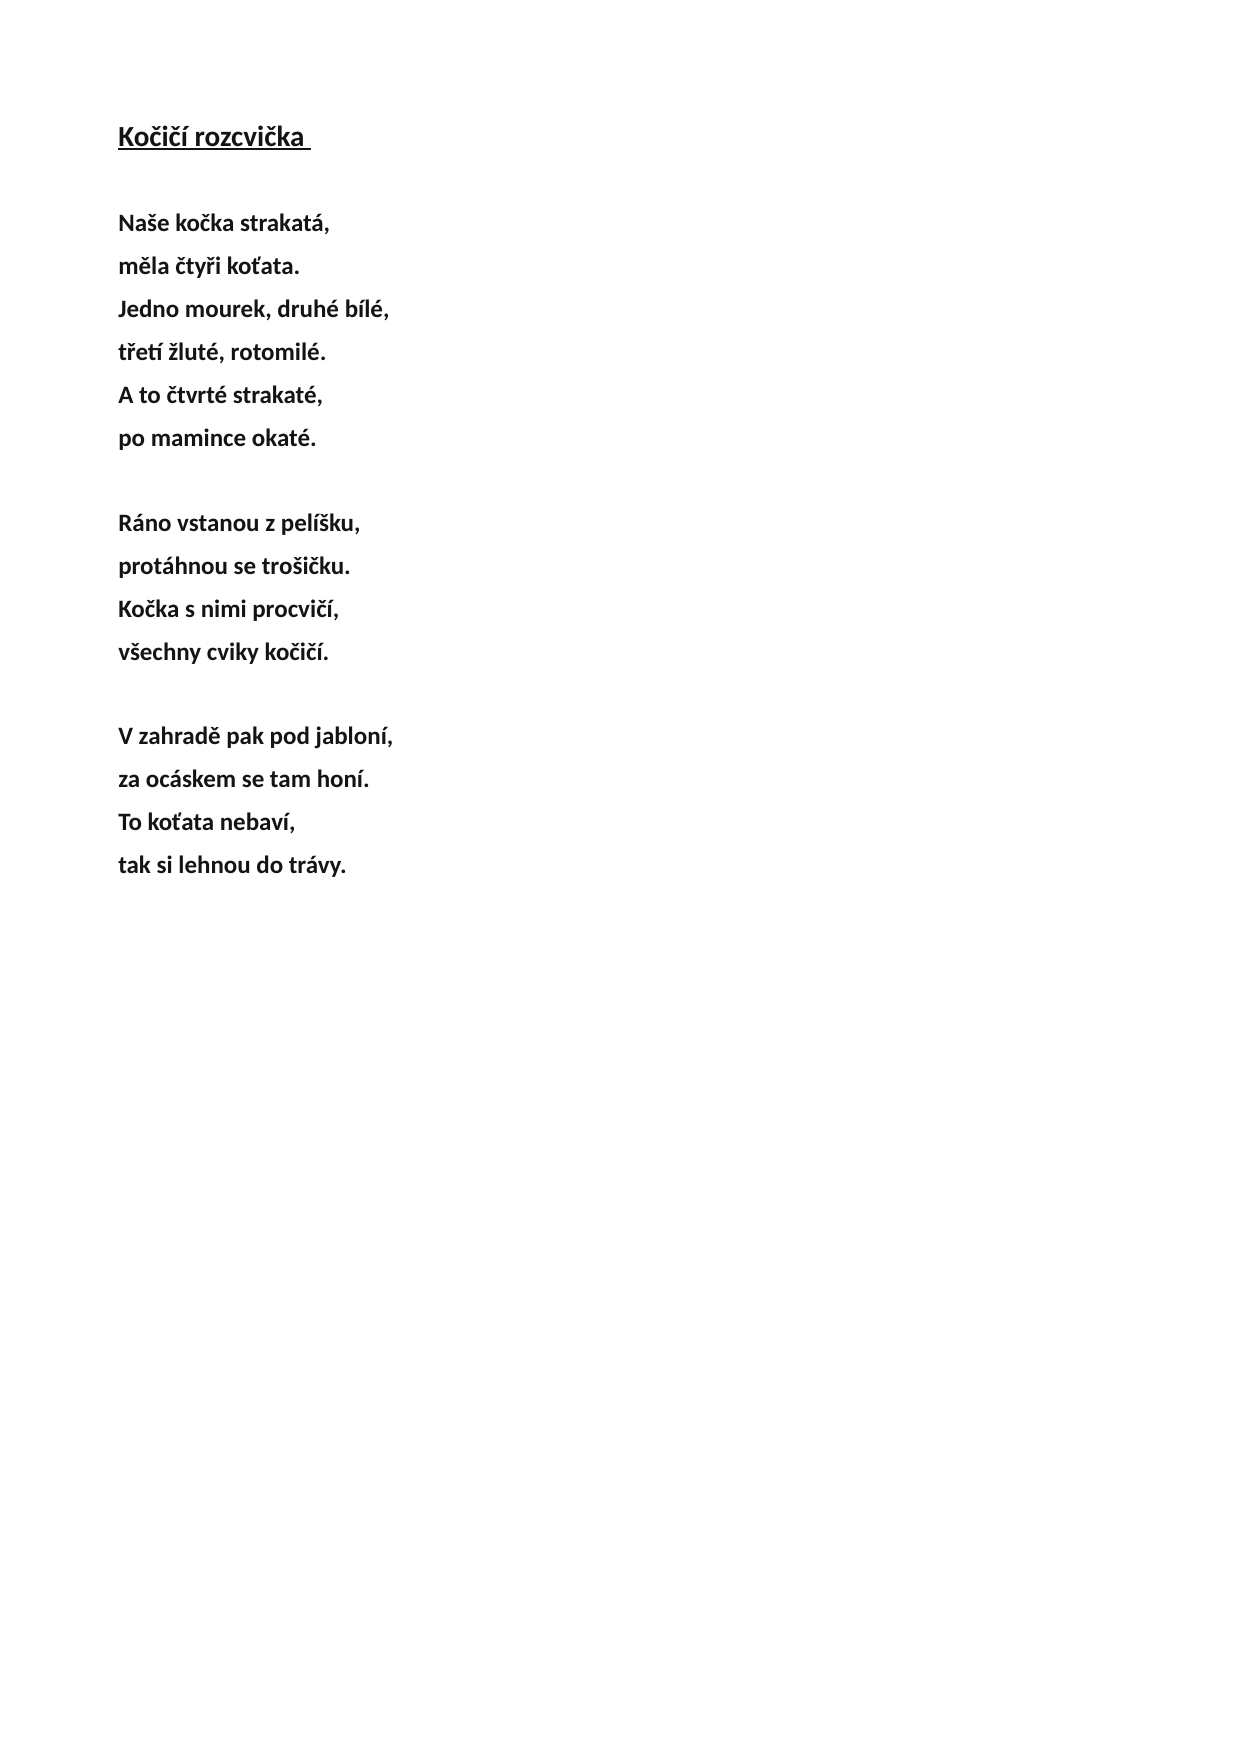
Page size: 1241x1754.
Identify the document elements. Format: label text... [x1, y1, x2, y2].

text protáhnou se trošičku. [118, 550, 1122, 580]
text Jedno mourek, druhé bílé, [118, 293, 1122, 324]
text A to čtvrté strakaté, [118, 379, 1122, 410]
text za ocáskem se tam honí. [118, 763, 1122, 794]
text V zahradě pak pod jabloní, [118, 720, 1122, 751]
text všechny cviky kočičí. [118, 636, 1122, 666]
text třetí žluté, rotomilé. [118, 337, 1122, 367]
text měla čtyři koťata. [118, 251, 1122, 281]
text To koťata nebaví, [118, 806, 1122, 837]
text Ráno vstanou z pelíšku, [118, 507, 1122, 537]
text Naše kočka strakatá, [118, 207, 1122, 238]
text Kočka s nimi procvičí, [118, 593, 1122, 623]
text Kočičí rozcvička [118, 118, 1122, 154]
text tak si lehnou do trávy. [118, 849, 1122, 880]
text po mamince okaté. [118, 423, 1122, 453]
